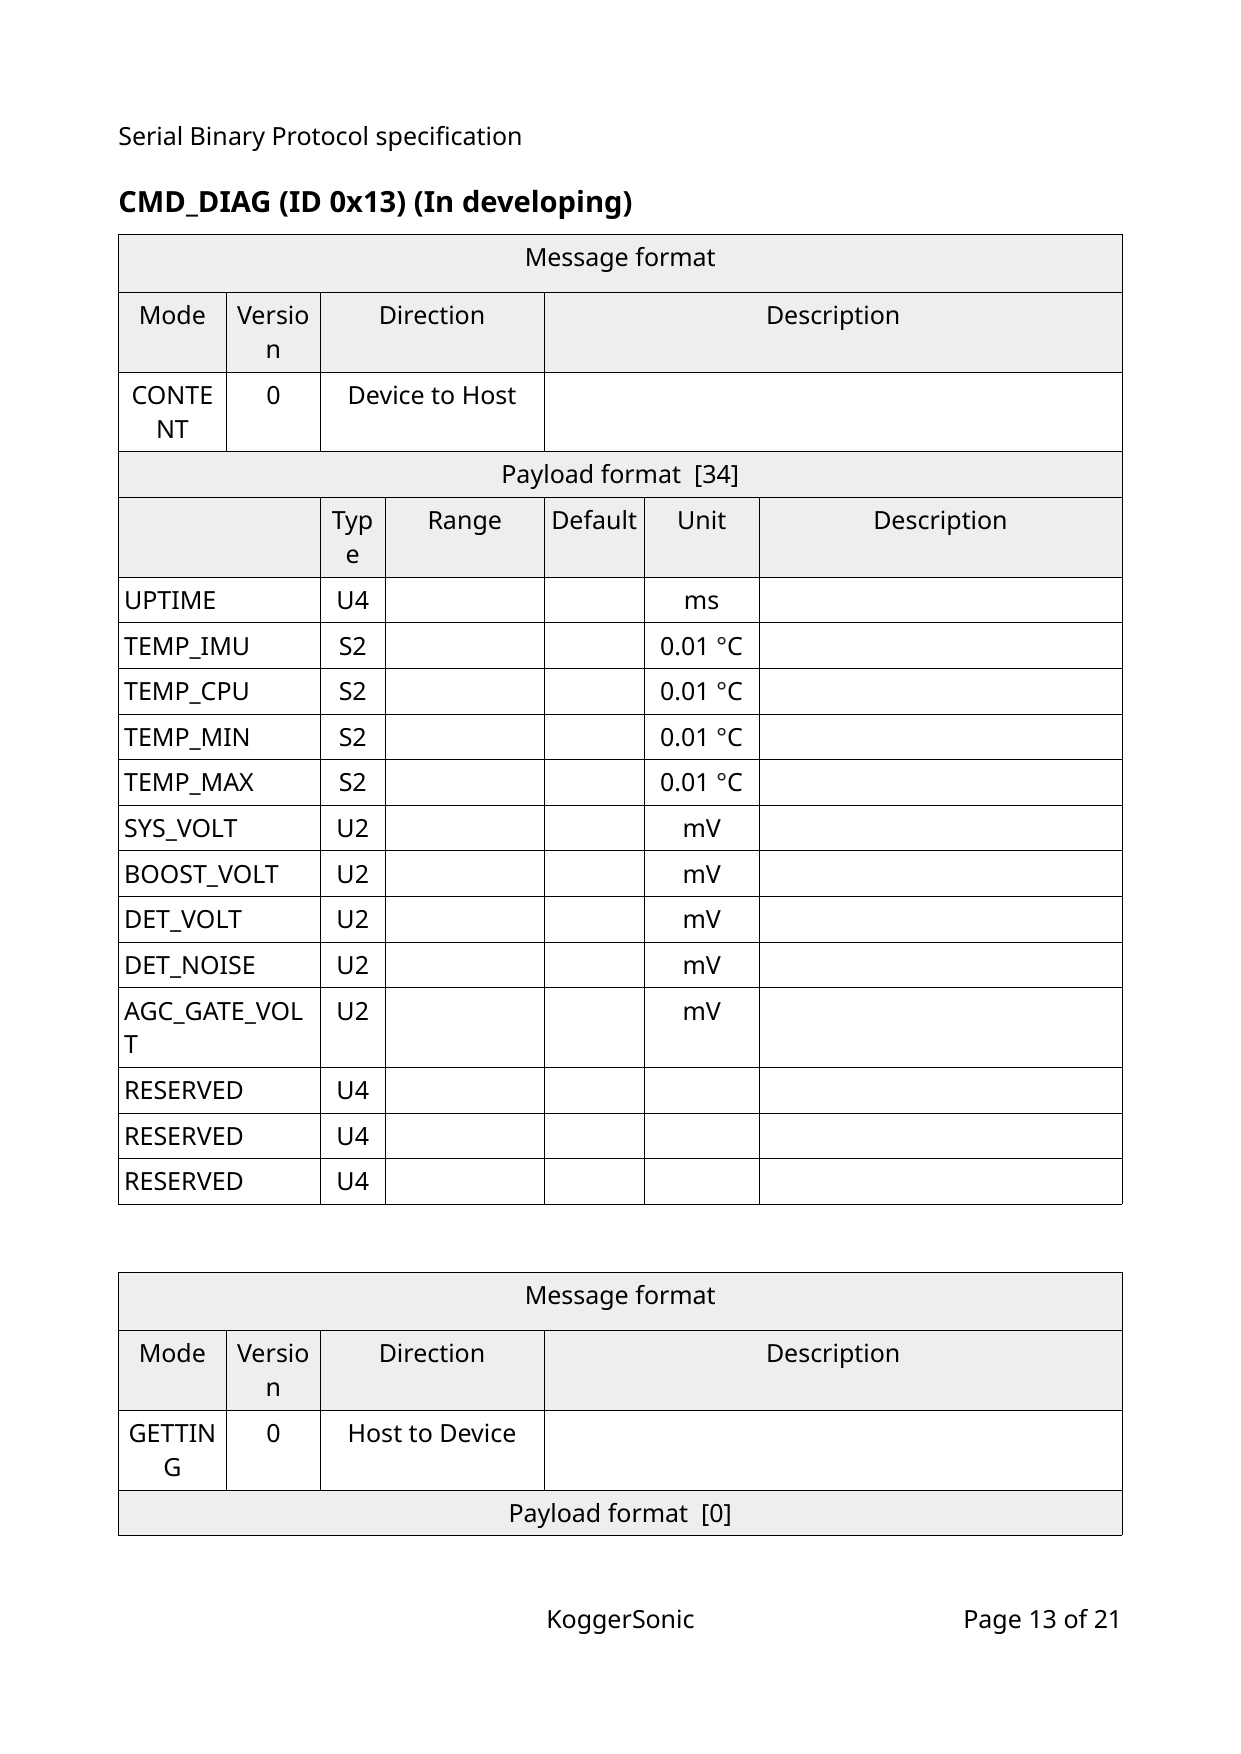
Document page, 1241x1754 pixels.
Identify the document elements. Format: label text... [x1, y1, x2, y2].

table_cell TEMP_CPU [119, 669, 320, 713]
table_header Message format [119, 235, 1122, 292]
table_cell Type [321, 498, 385, 577]
table_cell Default [545, 498, 644, 577]
table_cell mV [645, 806, 759, 850]
subtitle CMD_DIAG (ID 0x13) (In developing) [118, 182, 1122, 221]
table_header Message format [119, 1273, 1122, 1330]
table_cell Payload format [34] [119, 452, 1122, 497]
table_cell U2 [321, 943, 385, 987]
table_cell [386, 578, 544, 622]
table_cell mV [645, 943, 759, 987]
table_cell [760, 623, 1122, 668]
table_cell RESERVED [119, 1068, 320, 1113]
table_cell Description [545, 293, 1122, 372]
table_cell [545, 669, 644, 713]
table_cell U2 [321, 851, 385, 896]
table_cell [545, 806, 644, 850]
table_cell DET_VOLT [119, 897, 320, 942]
table_cell TEMP_MAX [119, 760, 320, 805]
table_cell [545, 623, 644, 668]
table_cell [645, 1068, 759, 1113]
table_cell Unit [645, 498, 759, 577]
table_cell Mode [119, 1331, 226, 1410]
table_cell [545, 1159, 644, 1204]
table_cell [760, 897, 1122, 942]
table_cell [545, 1068, 644, 1113]
table_cell [545, 1411, 1122, 1489]
table_cell [545, 943, 644, 987]
table_cell U2 [321, 988, 385, 1067]
table_cell [645, 1114, 759, 1158]
table_cell [386, 897, 544, 942]
table_cell UPTIME [119, 578, 320, 622]
table_cell Device to Host [321, 373, 544, 451]
table_cell U4 [321, 578, 385, 622]
table_cell [545, 760, 644, 805]
table_cell [386, 760, 544, 805]
table_cell [545, 897, 644, 942]
table_cell Mode [119, 293, 226, 372]
table_cell U4 [321, 1114, 385, 1158]
table_cell Range [386, 498, 544, 577]
table_cell 0 [227, 373, 320, 451]
table_cell U4 [321, 1068, 385, 1113]
table_cell [645, 1159, 759, 1204]
table_cell ms [645, 578, 759, 622]
table_cell [760, 715, 1122, 759]
table_cell [760, 669, 1122, 713]
table_cell [386, 623, 544, 668]
table_cell mV [645, 851, 759, 896]
table_cell S2 [321, 623, 385, 668]
table_cell [760, 1068, 1122, 1113]
table_cell [386, 988, 544, 1067]
table_cell [760, 1114, 1122, 1158]
table_cell [545, 1114, 644, 1158]
table_cell Host to Device [321, 1411, 544, 1489]
table_cell mV [645, 897, 759, 942]
table_cell Description [760, 498, 1122, 577]
table_cell 0 [227, 1411, 320, 1489]
table_cell [386, 806, 544, 850]
table_cell TEMP_IMU [119, 623, 320, 668]
table_cell Description [545, 1331, 1122, 1410]
table_cell [386, 1159, 544, 1204]
table_cell [386, 715, 544, 759]
table_cell [545, 715, 644, 759]
table_cell [545, 578, 644, 622]
table_cell 0.01 °C [645, 623, 759, 668]
table_cell AGC_GATE_VOLT [119, 988, 320, 1067]
table_cell [119, 498, 320, 577]
table_cell GETTING [119, 1411, 226, 1489]
table_cell 0.01 °C [645, 760, 759, 805]
table_cell [386, 851, 544, 896]
table_cell Direction [321, 293, 544, 372]
table_cell [386, 943, 544, 987]
table_cell [386, 669, 544, 713]
table_cell [760, 943, 1122, 987]
table_cell Version [227, 1331, 320, 1410]
table_cell [760, 851, 1122, 896]
table_cell U4 [321, 1159, 385, 1204]
table_cell [760, 988, 1122, 1067]
table_cell [545, 851, 644, 896]
table_cell [760, 760, 1122, 805]
table_cell S2 [321, 715, 385, 759]
table_cell Direction [321, 1331, 544, 1410]
table_cell [760, 578, 1122, 622]
table_cell TEMP_MIN [119, 715, 320, 759]
table_cell [386, 1068, 544, 1113]
table_cell [760, 806, 1122, 850]
table_cell mV [645, 988, 759, 1067]
table_cell CONTENT [119, 373, 226, 451]
table_cell [545, 373, 1122, 451]
table_cell RESERVED [119, 1159, 320, 1204]
table_cell SYS_VOLT [119, 806, 320, 850]
table_cell S2 [321, 760, 385, 805]
table_cell Version [227, 293, 320, 372]
table_cell [545, 988, 644, 1067]
table_cell [760, 1159, 1122, 1204]
table_cell U2 [321, 897, 385, 942]
table_cell 0.01 °C [645, 715, 759, 759]
table_cell [386, 1114, 544, 1158]
table_cell Payload format [0] [119, 1491, 1122, 1535]
table_cell S2 [321, 669, 385, 713]
table_cell BOOST_VOLT [119, 851, 320, 896]
table_cell DET_NOISE [119, 943, 320, 987]
table_cell RESERVED [119, 1114, 320, 1158]
table_cell U2 [321, 806, 385, 850]
table_cell 0.01 °C [645, 669, 759, 713]
